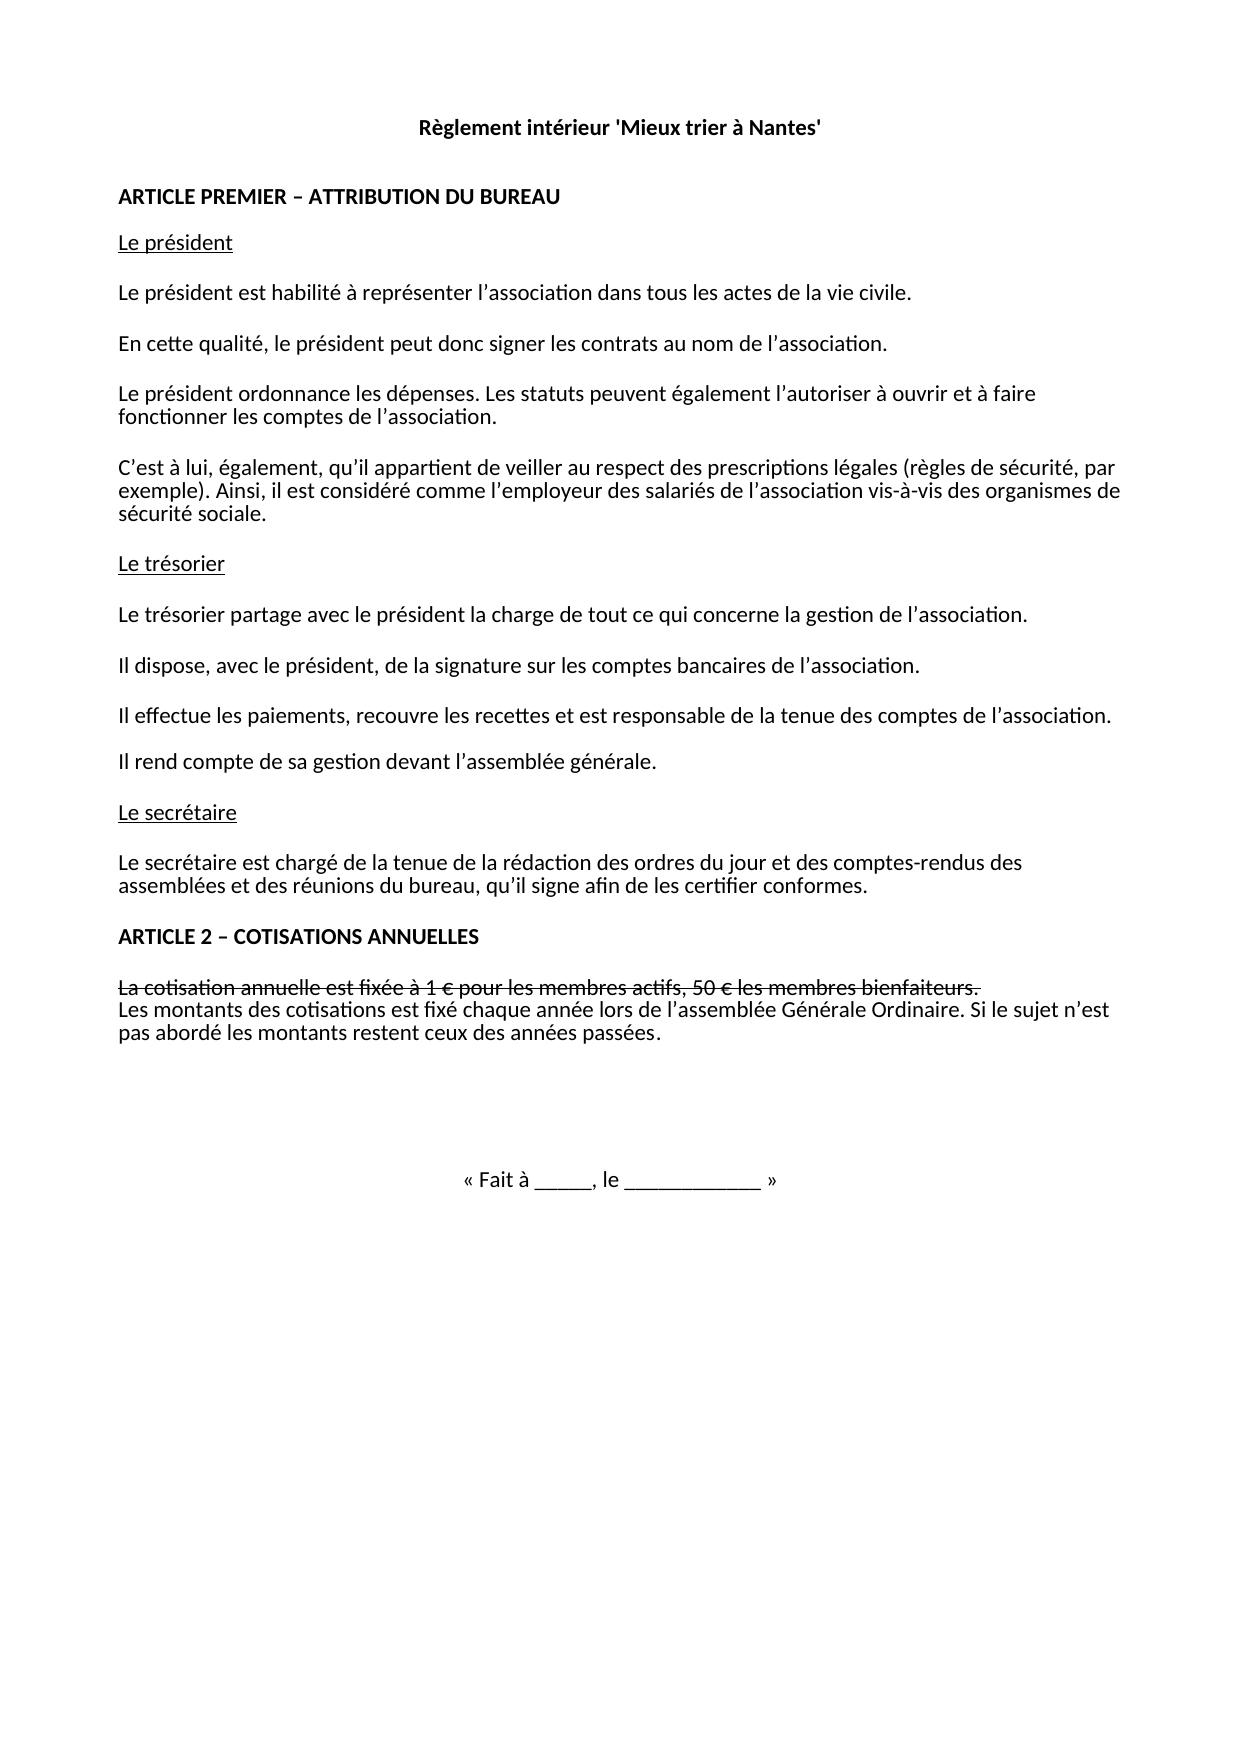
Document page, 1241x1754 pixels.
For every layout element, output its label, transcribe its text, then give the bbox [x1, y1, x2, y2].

text Il effectue les paiements, recouvre les recettes et est responsable de la tenue des comptes de l’association. [118, 706, 1122, 729]
text Il dispose, avec le président, de la signature sur les comptes bancaires de l’association. [118, 656, 1122, 679]
text Le président est habilité à représenter l’association dans tous les actes de la vie civile. [118, 283, 1122, 306]
text ARTICLE 2 – COTISATIONS ANNUELLES [118, 927, 1122, 950]
text En cette qualité, le président peut donc signer les contrats au nom de l’association. [118, 334, 1122, 357]
text La cotisation annuelle est fixée à 1 € pour les membres actifs, 50 € les membres bienfaiteurs. [118, 978, 1122, 1001]
text Le président ordonnance les dépenses. Les statuts peuvent également l’autoriser à ouvrir et à faire fonctionner les comptes de l’association. [118, 384, 1122, 430]
text Le trésorier partage avec le président la charge de tout ce qui concerne la gestion de l’association. [118, 605, 1122, 628]
text Le trésorier [118, 554, 1122, 577]
text Il rend compte de sa gestion devant l’assemblée générale. [118, 752, 1122, 775]
text ARTICLE PREMIER – ATTRIBUTION DU BUREAU Le président [118, 187, 1122, 256]
text Le secrétaire est chargé de la tenue de la rédaction des ordres du jour et des comptes-rendus des assemblées et des réunions du bureau, qu’il signe afin de les certifier conformes. [118, 853, 1122, 927]
text Les montants des cotisations est fixé chaque année lors de l’assemblée Générale Ordinaire. Si le sujet n’est pas abordé les montants restent ceux des années passées. [118, 1001, 1122, 1046]
text Règlement intérieur 'Mieux trier à Nantes' [118, 118, 1122, 141]
text « Fait à _____, le ____________ » [118, 1171, 1122, 1193]
text C’est à lui, également, qu’il appartient de veiller au respect des prescriptions légales (règles de sécurité, par exemple). Ainsi, il est considéré comme l’employeur des salariés de l’association vis-à-vis des organismes de sécurité sociale. [118, 458, 1122, 527]
text Le secrétaire [118, 803, 1122, 826]
